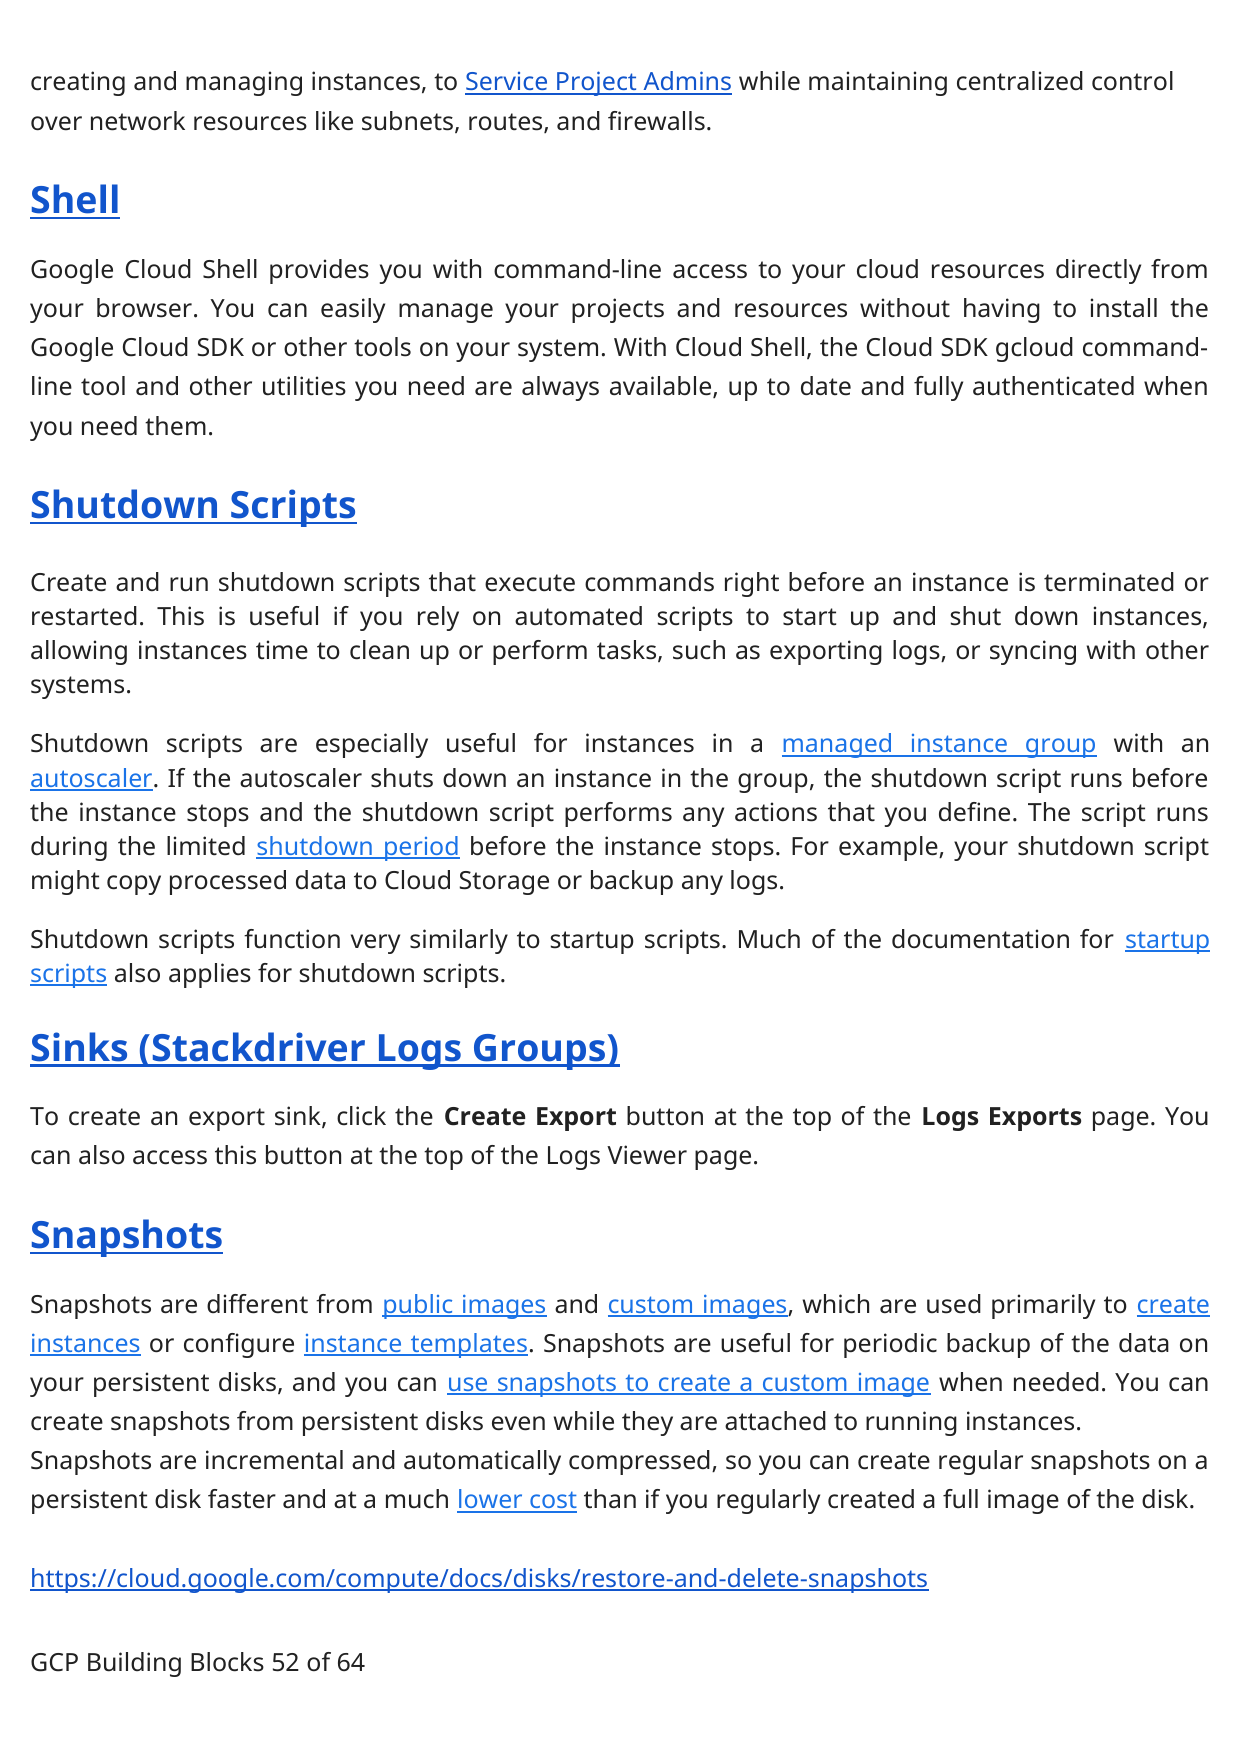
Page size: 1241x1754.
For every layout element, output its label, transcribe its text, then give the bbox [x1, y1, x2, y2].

subtitle Sinks (Stackdriver Logs Groups) [30, 1021, 1210, 1072]
text Shutdown scripts function very similarly to startup scripts. Much of the documentation for startup scripts also applies for shutdown scripts. [30, 921, 1210, 989]
text https://cloud.google.com/compute/docs/disks/restore-and-delete-snapshots [30, 1560, 1210, 1594]
text Create and run shutdown scripts that execute commands right before an instance is terminated or restarted. This is useful if you rely on automated scripts to start up and shut down instances, allowing instances time to clean up or perform tasks, such as exporting logs, or syncing with other systems. [30, 565, 1210, 701]
text Shutdown scripts are especially useful for instances in a managed instance group with an autoscaler. If the autoscaler shuts down an instance in the group, the shutdown script runs before the instance stops and the shutdown script performs any actions that you define. The script runs during the limited shutdown period before the instance stops. For example, your shutdown script might copy processed data to Cloud Storage or backup any logs. [30, 726, 1210, 896]
text Google Cloud Shell provides you with command-line access to your cloud resources directly from your browser. You can easily manage your projects and resources without having to install the Google Cloud SDK or other tools on your system. With Cloud Shell, the Cloud SDK gcloud command-line tool and other utilities you need are always available, up to date and fully authenticated when you need them. [30, 252, 1210, 442]
text Snapshots are different from public images and custom images, which are used primarily to create instances or configure instance templates. Snapshots are useful for periodic backup of the data on your persistent disks, and you can use snapshots to create a custom image when needed. You can create snapshots from persistent disks even while they are attached to running instances. [30, 1286, 1210, 1438]
subtitle Shell [30, 174, 1210, 225]
text Snapshots are incremental and automatically compressed, so you can create regular snapshots on a persistent disk faster and at a much lower cost than if you regularly created a full image of the disk. [30, 1443, 1210, 1516]
subtitle Shutdown Scripts [30, 479, 1210, 530]
subtitle Snapshots [30, 1208, 1210, 1259]
text creating and managing instances, to Service Project Admins while maintaining centralized control over network resources like subnets, routes, and firewalls. [30, 64, 1210, 137]
text To create an export sink, click the Create Export button at the top of the Logs Exports page. You can also access this button at the top of the Logs Viewer page. [30, 1099, 1210, 1172]
